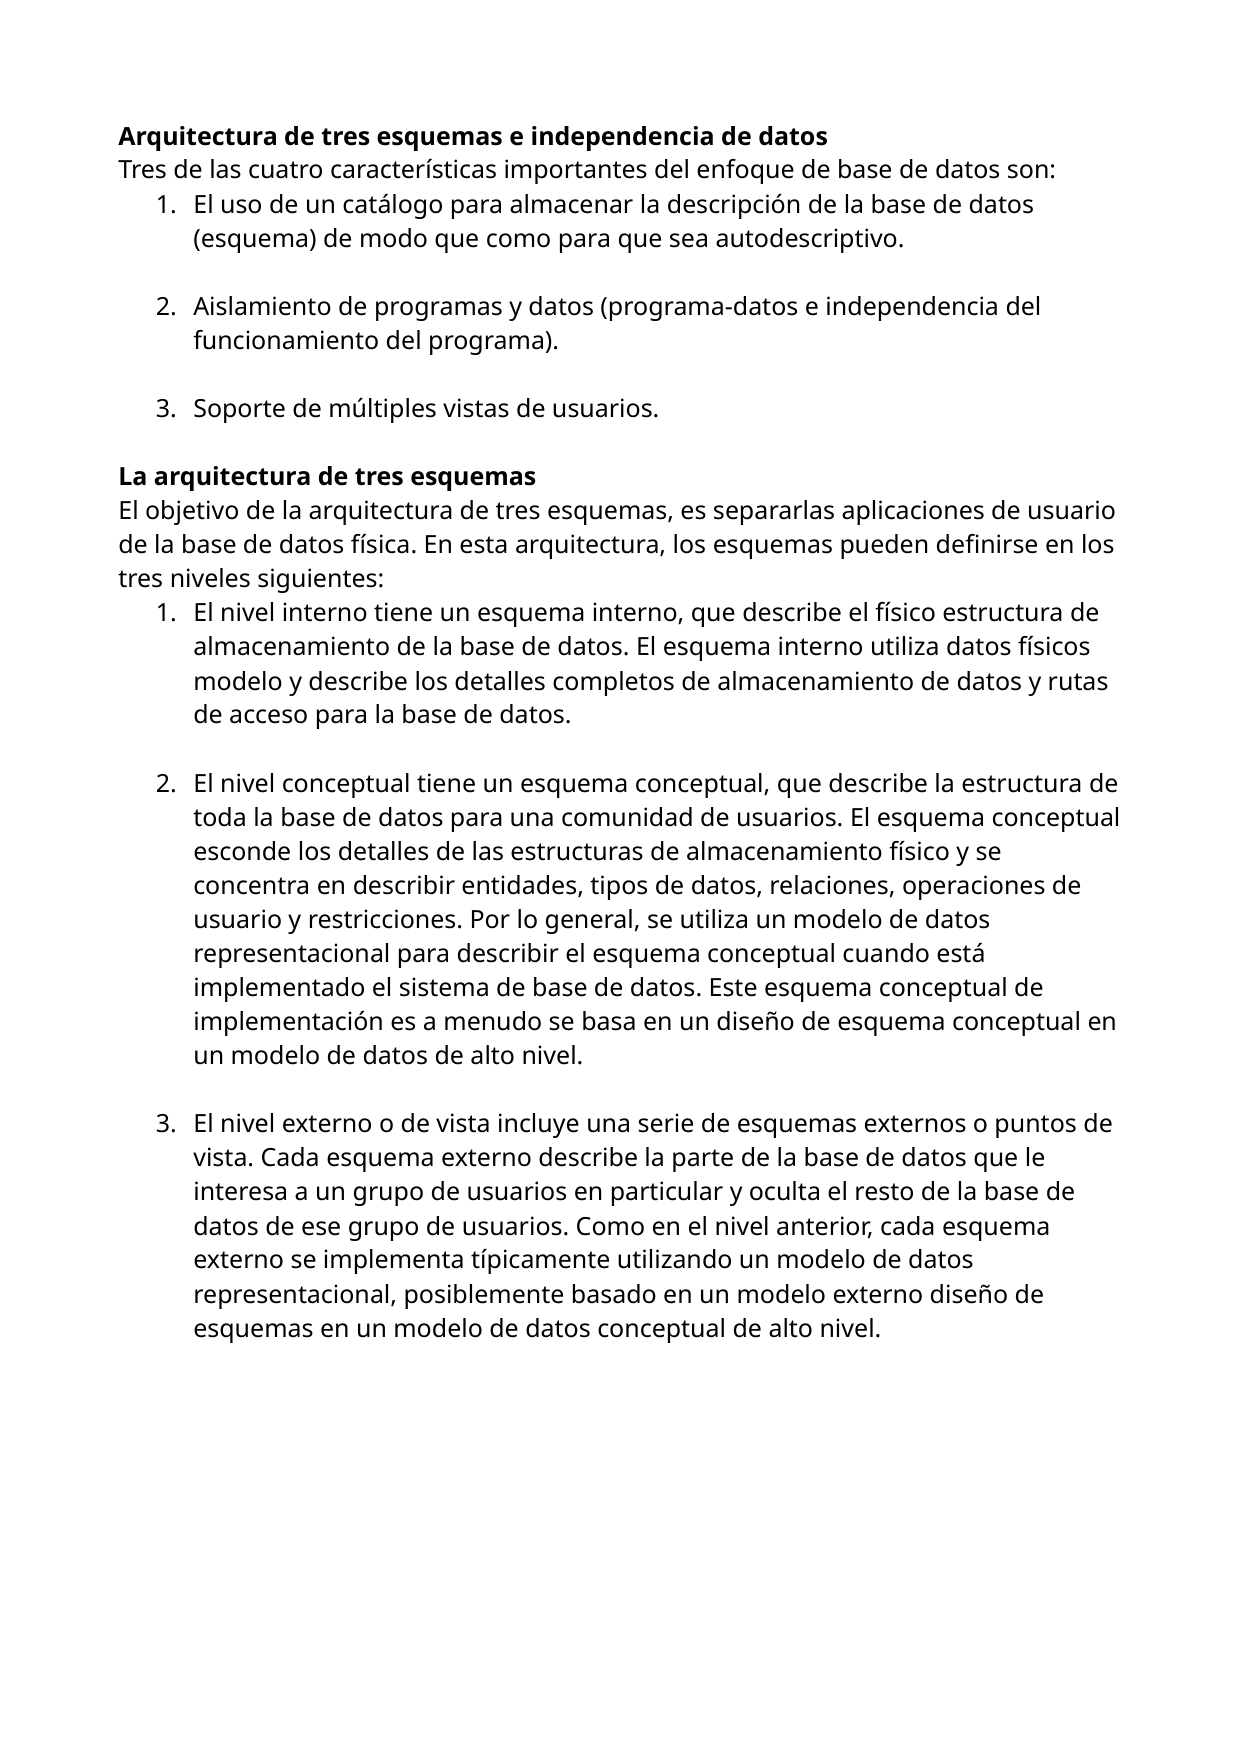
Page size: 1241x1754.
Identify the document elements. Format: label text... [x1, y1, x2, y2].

text Tres de las cuatro características importantes del enfoque de base de datos son: [118, 152, 1122, 186]
list El uso de un catálogo para almacenar la descripción de la base de datos (esquema) de modo que como para que sea autodescriptivo. [156, 186, 1122, 288]
text El objetivo de la arquitectura de tres esquemas, es separarlas aplicaciones de usuario de la base de datos física. En esta arquitectura, los esquemas pueden definirse en los tres niveles siguientes: [118, 493, 1122, 595]
text Arquitectura de tres esquemas e independencia de datos [118, 118, 1122, 152]
list El nivel interno tiene un esquema interno, que describe el físico estructura de almacenamiento de la base de datos. El esquema interno utiliza datos físicos modelo y describe los detalles completos de almacenamiento de datos y rutas de acceso para la base de datos. [156, 595, 1122, 731]
list Aislamiento de programas y datos (programa-datos e independencia del funcionamiento del programa). [156, 288, 1122, 391]
text La arquitectura de tres esquemas [118, 459, 1122, 493]
list El nivel externo o de vista incluye una serie de esquemas externos o puntos de vista. Cada esquema externo describe la parte de la base de datos que le interesa a un grupo de usuarios en particular y oculta el resto de la base de datos de ese grupo de usuarios. Como en el nivel anterior, cada esquema externo se implementa típicamente utilizando un modelo de datos representacional, posiblemente basado en un modelo externo diseño de esquemas en un modelo de datos conceptual de alto nivel. [156, 1106, 1122, 1344]
list El nivel conceptual tiene un esquema conceptual, que describe la estructura de toda la base de datos para una comunidad de usuarios. El esquema conceptual esconde los detalles de las estructuras de almacenamiento físico y se concentra en describir entidades, tipos de datos, relaciones, operaciones de usuario y restricciones. Por lo general, se utiliza un modelo de datos representacional para describir el esquema conceptual cuando está implementado el sistema de base de datos. Este esquema conceptual de implementación es a menudo se basa en un diseño de esquema conceptual en un modelo de datos de alto nivel. [156, 765, 1122, 1072]
list Soporte de múltiples vistas de usuarios. [156, 391, 1122, 459]
